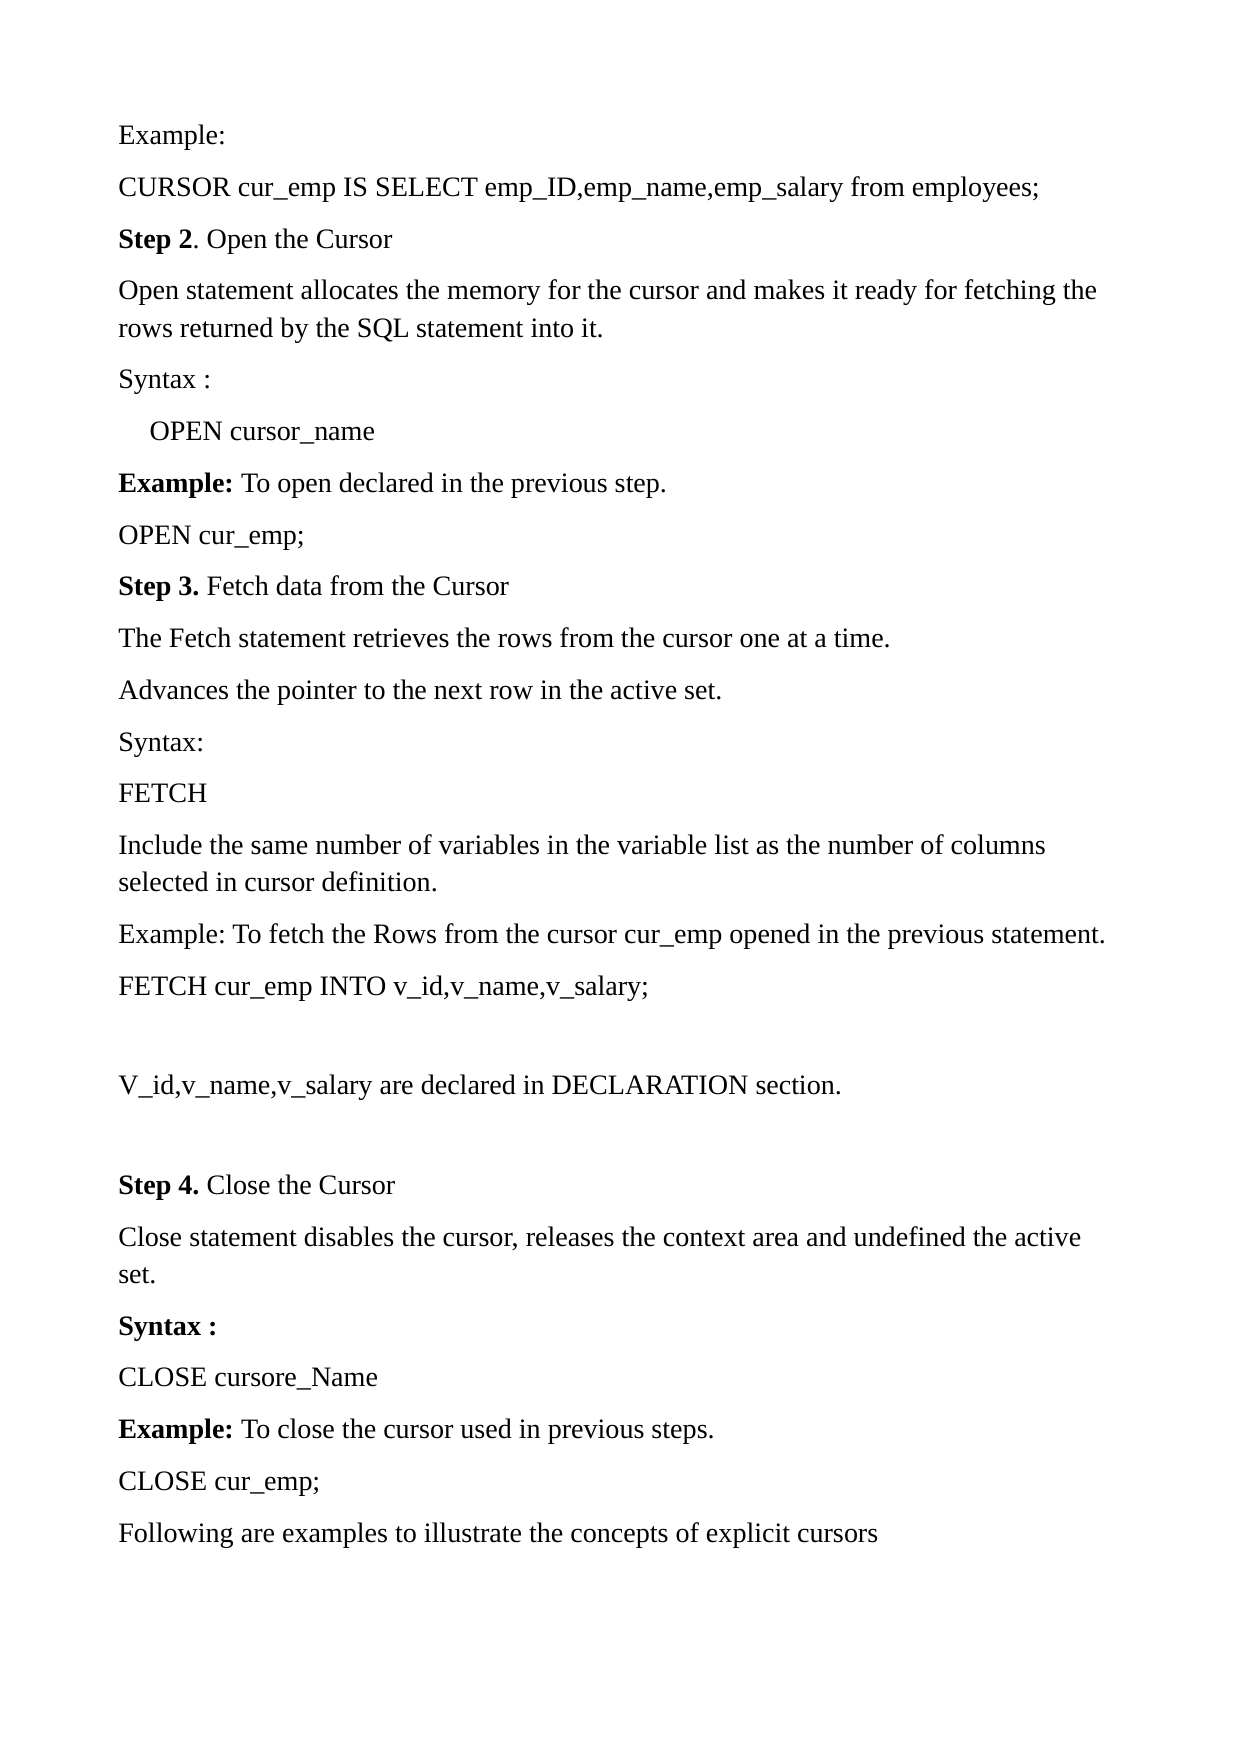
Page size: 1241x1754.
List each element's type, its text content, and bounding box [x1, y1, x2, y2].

text Step 2. Open the Cursor [118, 222, 1122, 254]
text Syntax : [118, 362, 1122, 395]
text Include the same number of variables in the variable list as the number of columns selected in cursor definition. [118, 828, 1122, 898]
text Example: To open declared in the previous step. [118, 466, 1122, 498]
text OPEN cursor_name [118, 414, 1122, 447]
text OPEN cur_emp; [118, 518, 1122, 550]
text Step 3. Fetch data from the Cursor [118, 569, 1122, 602]
text Example: [118, 118, 1122, 151]
text CLOSE cursore_Name [118, 1360, 1122, 1393]
text FETCH [118, 777, 1122, 809]
text Following are examples to illustrate the concepts of explicit cursors [118, 1516, 1122, 1548]
text Step 4. Close the Cursor [118, 1168, 1122, 1200]
text The Fetch statement retrieves the rows from the cursor one at a time. [118, 621, 1122, 654]
text Example: To close the cursor used in previous steps. [118, 1412, 1122, 1444]
text CURSOR cur_emp IS SELECT emp_ID,emp_name,emp_salary from employees; [118, 170, 1122, 202]
text Syntax : [118, 1308, 1122, 1341]
text Open statement allocates the memory for the cursor and makes it ready for fetching the rows returned by the SQL statement into it. [118, 273, 1122, 343]
text Advances the pointer to the next row in the active set. [118, 673, 1122, 705]
text CLOSE cur_emp; [118, 1464, 1122, 1496]
text Example: To fetch the Rows from the cursor cur_emp opened in the previous statement. [118, 917, 1122, 950]
text Syntax: [118, 725, 1122, 757]
text V_id,v_name,v_salary are declared in DECLARATION section. [118, 1068, 1122, 1101]
text Close statement disables the cursor, releases the context area and undefined the active set. [118, 1219, 1122, 1289]
text FETCH cur_emp INTO v_id,v_name,v_salary; [118, 969, 1122, 1001]
